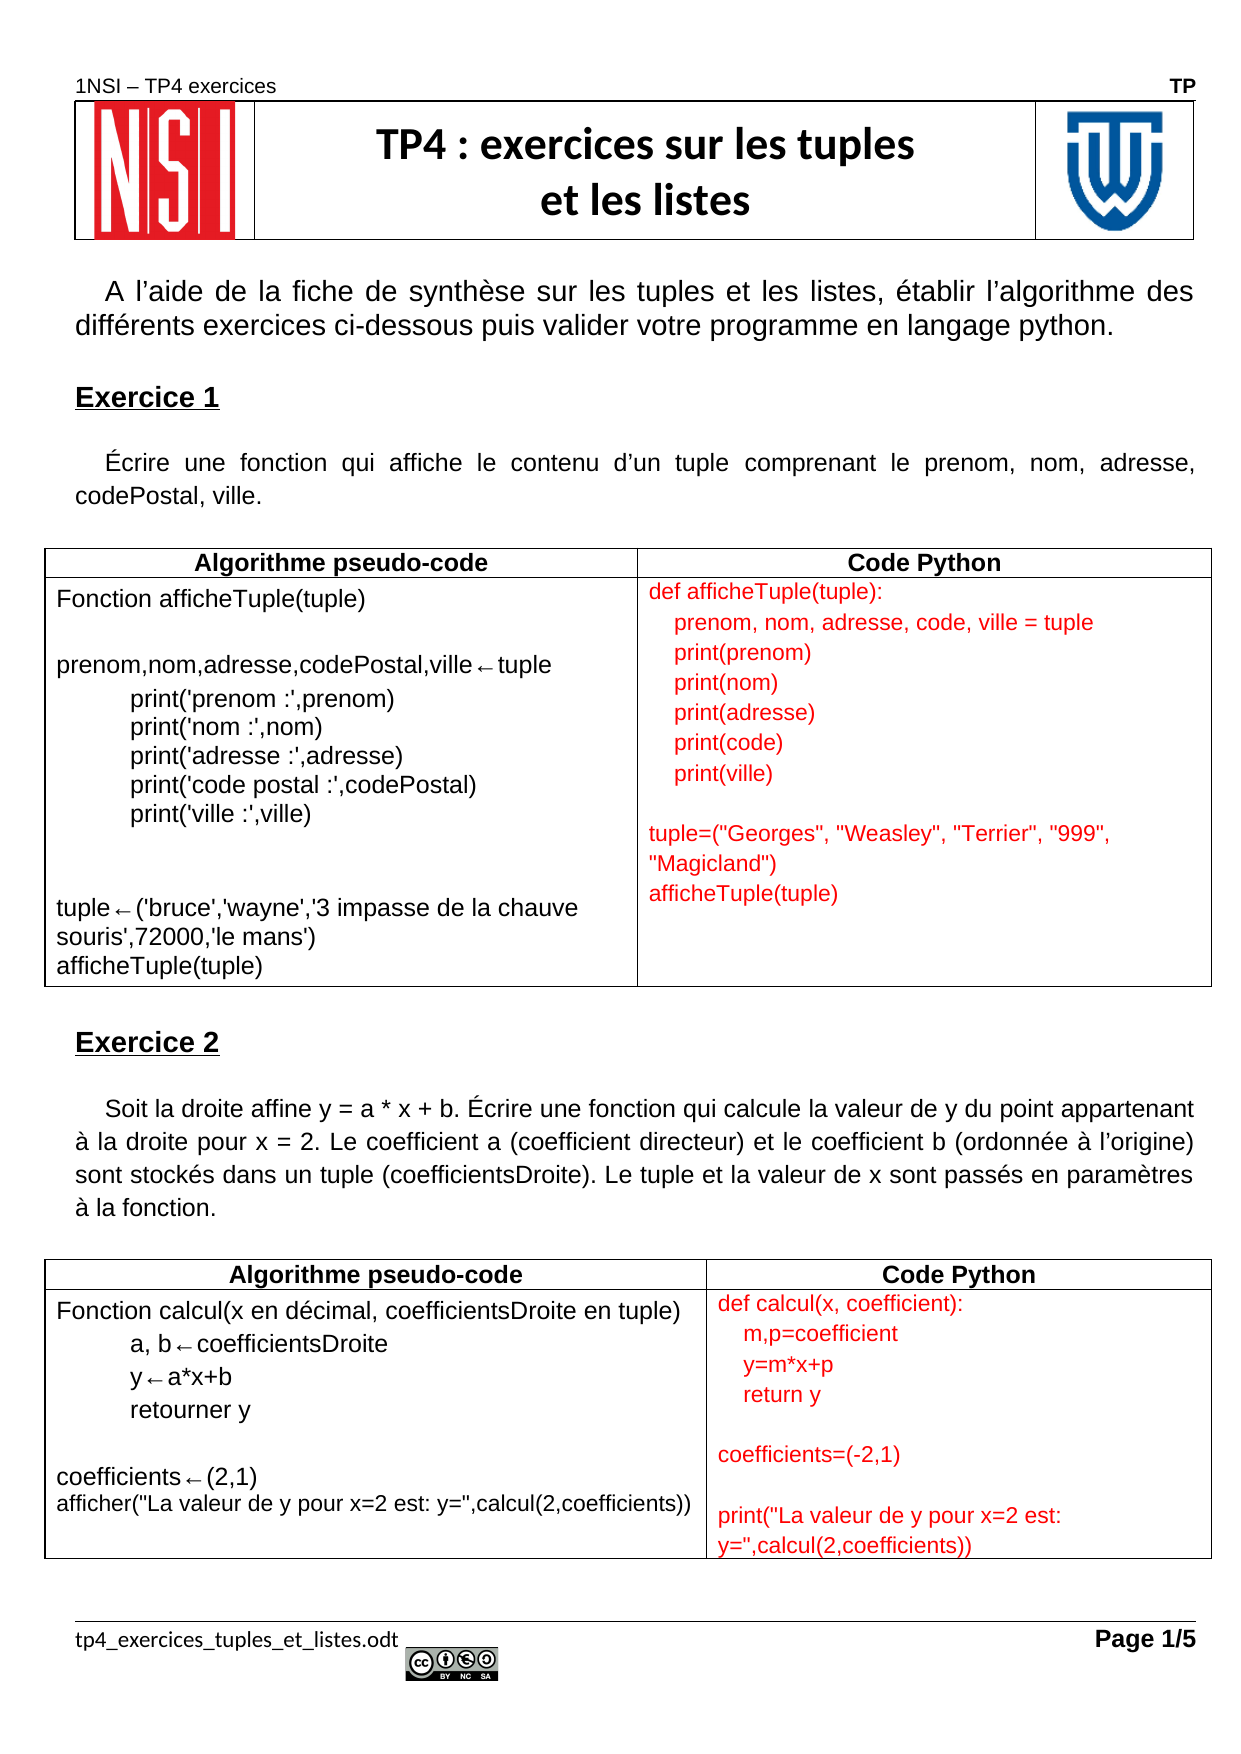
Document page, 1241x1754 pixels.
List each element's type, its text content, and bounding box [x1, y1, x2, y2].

table_header Algorithme pseudo-code [46, 1260, 706, 1289]
text Soit la droite affine y = a * x + b. Écrire une fonction qui calcule la valeur de y du point appartenant à la droite pour x = 2. Le coefficient a (coefficient directeur) et le coefficient b (ordonnée à l’origine) sont stockés dans un tuple (coefficientsDroite). Le tuple et la valeur de x sont passés en paramètres à la fonction. [75, 1094, 1196, 1222]
table_header Algorithme pseudo-code [46, 549, 637, 577]
table_cell Fonction calcul(x en décimal, coefficientsDroite en tuple) a, b←coefficientsDroite y←a*x+b retourner y coefficients←(2,1) afficher("La valeur de y pour x=2 est: y=",calcul(2,coefficients)) [46, 1290, 706, 1558]
text Écrire une fonction qui affiche le contenu d’un tuple comprenant le prenom, nom, adresse, codePostal, ville. [75, 448, 1196, 510]
table_cell def afficheTuple(tuple): prenom, nom, adresse, code, ville = tuple print(prenom) print(nom) print(adresse) print(code) print(ville) tuple=("Georges", "Weasley", "Terrier", "999", "Magicland") afficheTuple(tuple) [638, 578, 1211, 986]
table_header [1036, 102, 1193, 239]
table_cell def calcul(x, coefficient): m,p=coefficient y=m*x+p return y coefficients=(-2,1) print("La valeur de y pour x=2 est: y=",calcul(2,coefficients)) [707, 1290, 1211, 1558]
table_header Code Python [707, 1260, 1211, 1289]
table_header [76, 102, 94, 239]
text A l’aide de la fiche de synthèse sur les tuples et les listes, établir l’algorithme des différents exercices ci-dessous puis valider votre programme en langage python. [75, 274, 1196, 341]
text Exercice 1 [75, 379, 1196, 413]
table_header [235, 102, 254, 239]
picture [405, 1647, 499, 1681]
text Exercice 2 [75, 1025, 1196, 1059]
table_header TP4 : exercices sur les tuples et les listes [255, 102, 1035, 239]
table_header Code Python [638, 549, 1211, 577]
table_cell Fonction afficheTuple(tuple) prenom,nom,adresse,codePostal,ville←tuple print('prenom :',prenom) print('nom :',nom) print('adresse :',adresse) print('code postal :',codePostal) print('ville :',ville) tuple←('bruce','wayne','3 impasse de la chauve souris',72000,'le mans') afficheTuple(tuple) [46, 578, 637, 986]
